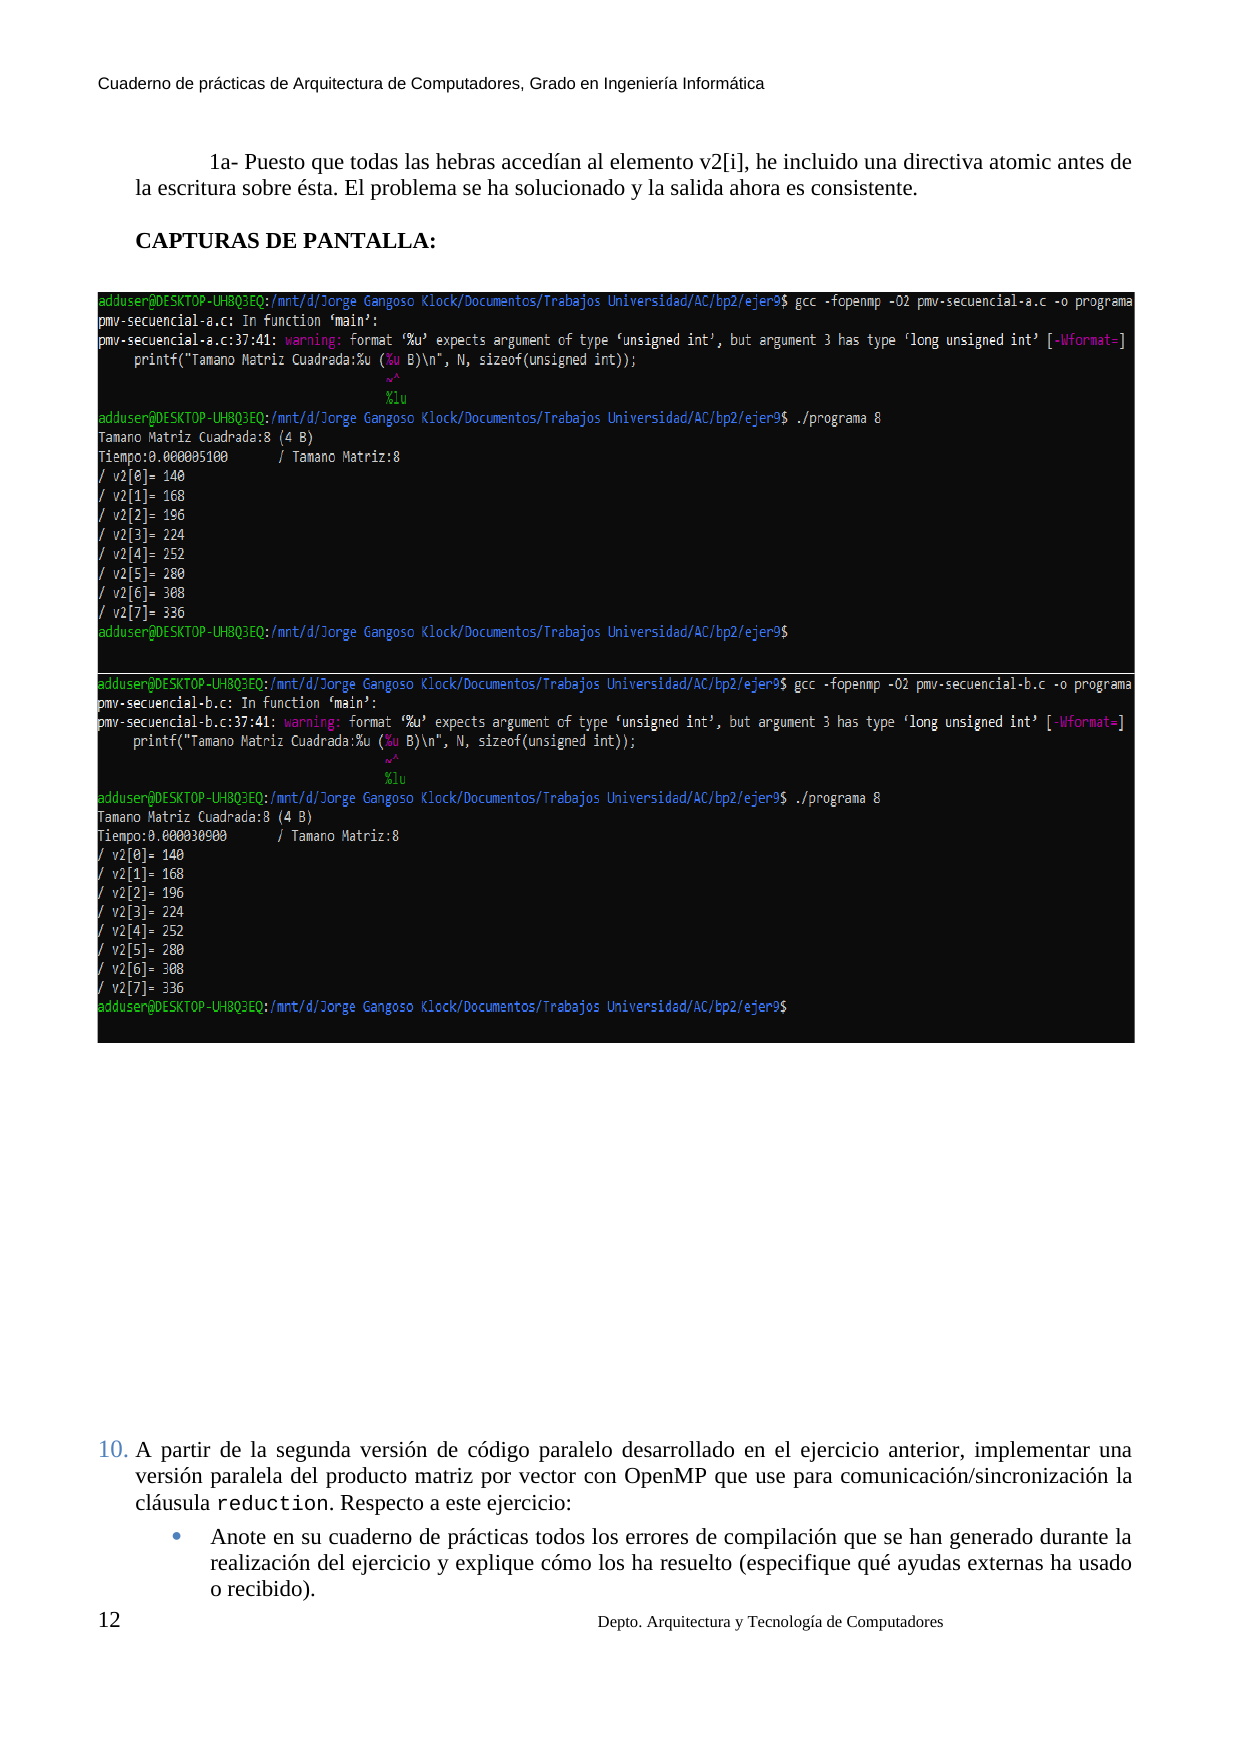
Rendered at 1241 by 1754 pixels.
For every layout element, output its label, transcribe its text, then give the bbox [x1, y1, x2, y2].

list Anote en su cuaderno de prácticas todos los errores de compilación que se han generado durante la realización del ejercicio y explique cómo los ha resuelto (especifique qué ayudas externas ha usado o recibido). [173, 1523, 1135, 1602]
list A partir de la segunda versión de código paralelo desarrollado en el ejercicio anterior, implementar una versión paralela del producto matriz por vector con OpenMP que use para comunicación/sincronización la cláusula reduction. Respecto a este ejercicio: [98, 1434, 1135, 1517]
text CAPTURAS DE PANTALLA: [135, 227, 1135, 253]
picture [97, 292, 1135, 1043]
text 1a- Puesto que todas las hebras accedían al elemento v2[i], he incluido una directiva atomic antes de la escritura sobre ésta. El problema se ha solucionado y la salida ahora es consistente. [135, 148, 1135, 200]
